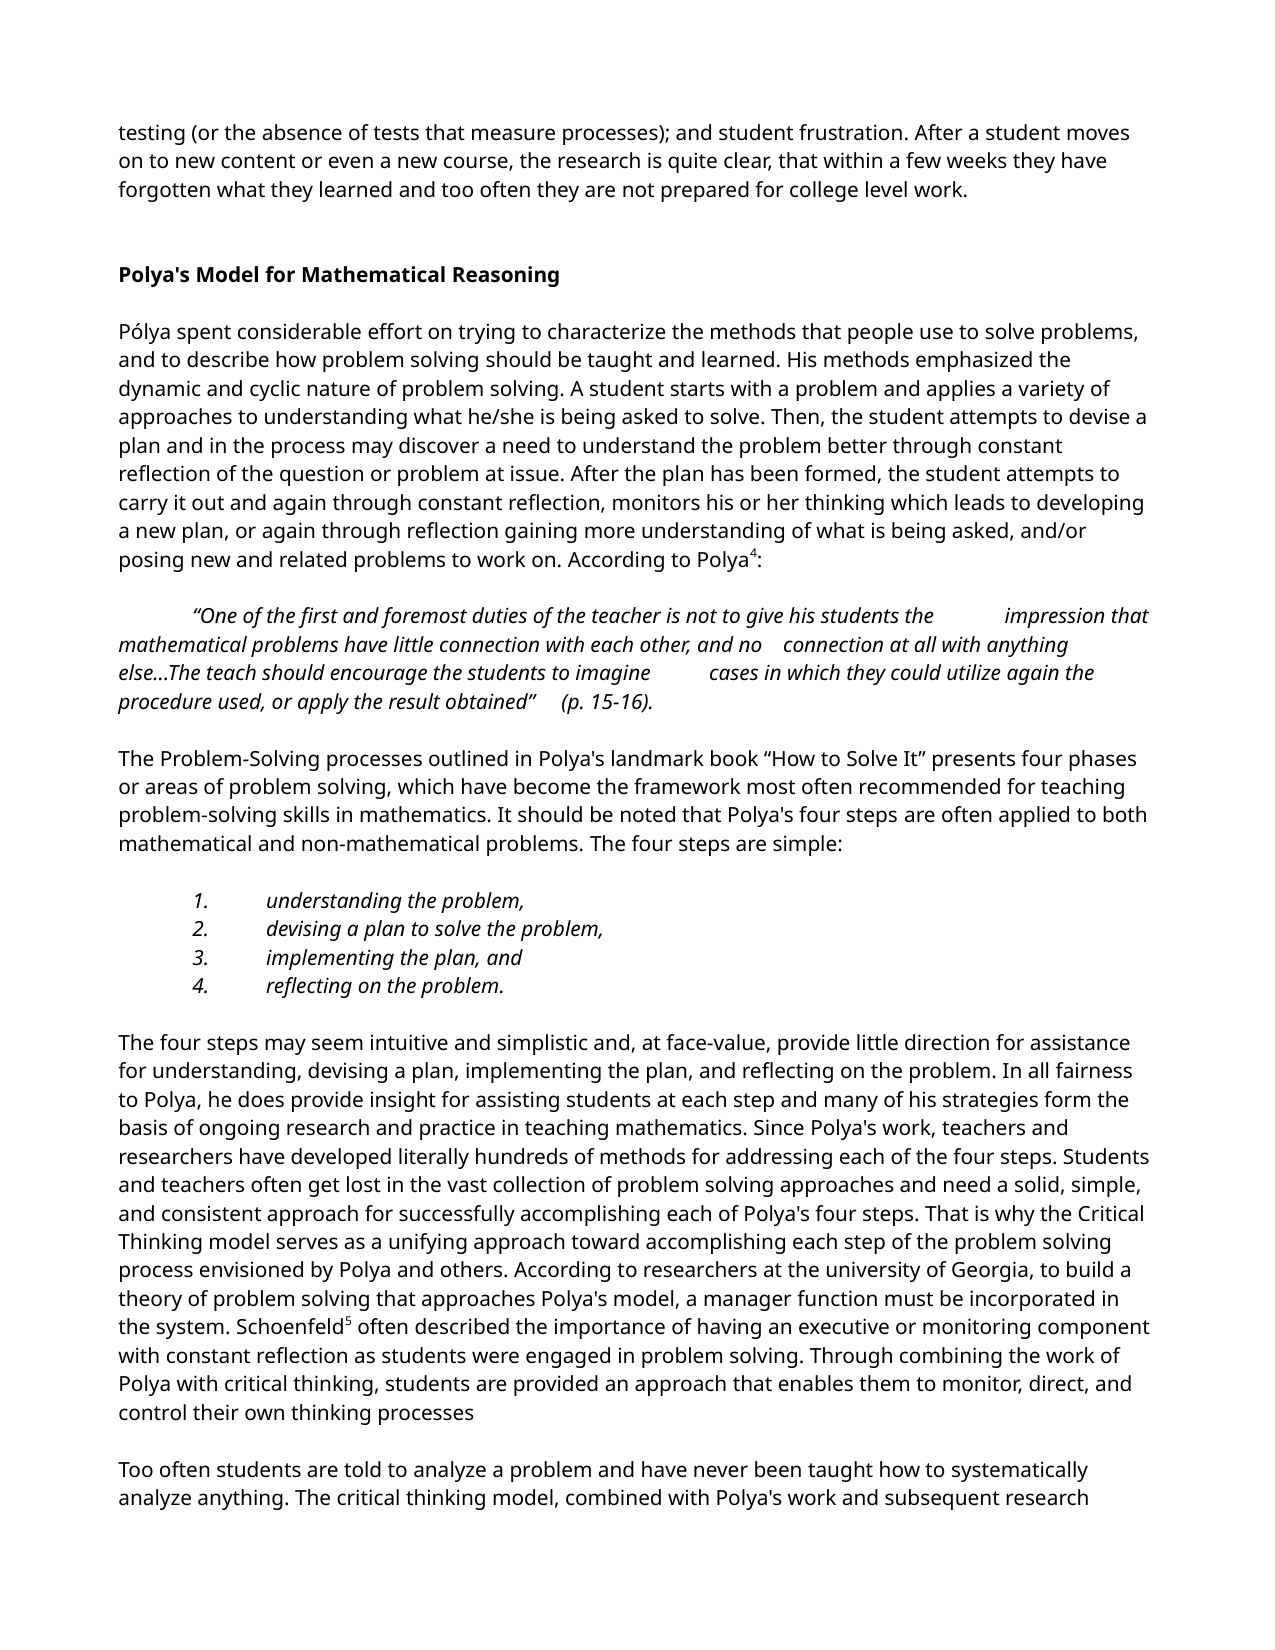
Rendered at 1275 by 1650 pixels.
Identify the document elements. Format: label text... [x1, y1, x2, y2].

text Pólya spent considerable effort on trying to characterize the methods that people use to solve problems, and to describe how problem solving should be taught and learned. His methods emphasized the dynamic and cyclic nature of problem solving. A student starts with a problem and applies a variety of approaches to understanding what he/she is being asked to solve. Then, the student attempts to devise a plan and in the process may discover a need to understand the problem better through constant reflection of the question or problem at issue. After the plan has been formed, the student attempts to carry it out and again through constant reflection, monitors his or her thinking which leads to developing a new plan, or again through reflection gaining more understanding of what is being asked, and/or posing new and related problems to work on. According to Polya4: [118, 317, 1157, 573]
text 3. implementing the plan, and [118, 943, 1157, 971]
text 4. reflecting on the problem. [118, 971, 1157, 1000]
text The Problem-Solving processes outlined in Polya's landmark book “How to Solve It” presents four phases or areas of problem solving, which have become the framework most often recommended for teaching problem-solving skills in mathematics. It should be noted that Polya's four steps are often applied to both mathematical and non-mathematical problems. The four steps are simple: [118, 744, 1157, 857]
text “One of the first and foremost duties of the teacher is not to give his students the impression that mathematical problems have little connection with each other, and no connection at all with anything else...The teach should encourage the students to imagine cases in which they could utilize again the procedure used, or apply the result obtained” (p. 15-16). [118, 602, 1157, 715]
text The four steps may seem intuitive and simplistic and, at face-value, provide little direction for assistance for understanding, devising a plan, implementing the plan, and reflecting on the problem. In all fairness to Polya, he does provide insight for assisting students at each step and many of his strategies form the basis of ongoing research and practice in teaching mathematics. Since Polya's work, teachers and researchers have developed literally hundreds of methods for addressing each of the four steps. Students and teachers often get lost in the vast collection of problem solving approaches and need a solid, simple, and consistent approach for successfully accomplishing each of Polya's four steps. That is why the Critical Thinking model serves as a unifying approach toward accomplishing each step of the problem solving process envisioned by Polya and others. According to researchers at the university of Georgia, to build a theory of problem solving that approaches Polya's model, a manager function must be incorporated in the system. Schoenfeld5 often described the importance of having an executive or monitoring component with constant reflection as students were engaged in problem solving. Through combining the work of Polya with critical thinking, students are provided an approach that enables them to monitor, direct, and control their own thinking processes [118, 1028, 1157, 1426]
text Too often students are told to analyze a problem and have never been taught how to systematically analyze anything. The critical thinking model, combined with Polya's work and subsequent research [118, 1455, 1157, 1512]
text testing (or the absence of tests that measure processes); and student frustration. After a student moves on to new content or even a new course, the research is quite clear, that within a few weeks they have forgotten what they learned and too often they are not prepared for college level work. [118, 118, 1157, 203]
text 1. understanding the problem, [118, 886, 1157, 914]
text Polya's Model for Mathematical Reasoning [118, 260, 1157, 289]
text 2. devising a plan to solve the problem, [118, 914, 1157, 943]
